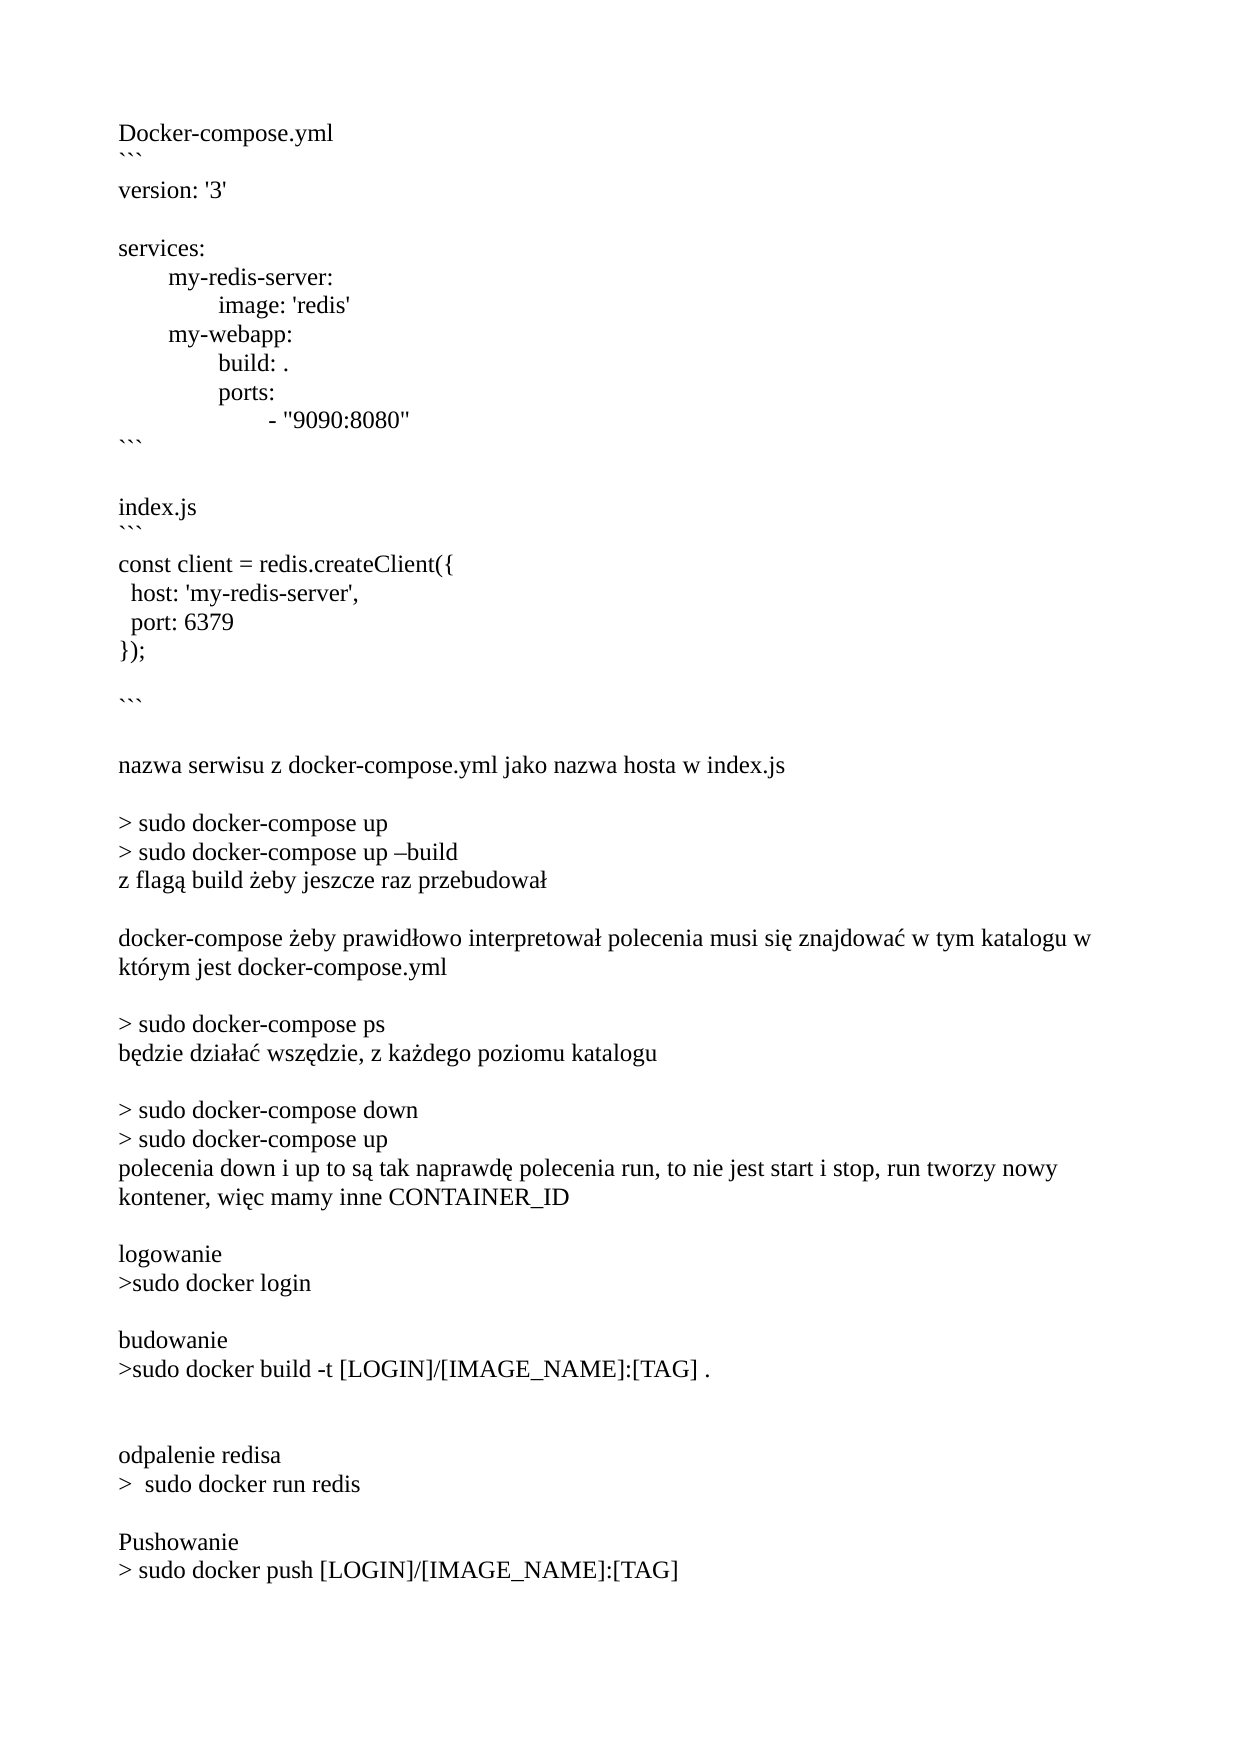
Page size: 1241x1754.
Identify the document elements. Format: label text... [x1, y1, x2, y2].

text ``` [118, 434, 1122, 463]
text ``` [118, 147, 1122, 176]
text }); [118, 636, 1122, 664]
text > sudo docker-compose down [118, 1096, 1122, 1124]
text nazwa serwisu z docker-compose.yml jako nazwa hosta w index.js [118, 751, 1122, 779]
text > sudo docker-compose up –build [118, 837, 1122, 866]
text host: 'my-redis-server', [118, 578, 1122, 607]
text > sudo docker-compose up [118, 808, 1122, 837]
text > sudo docker push [LOGIN]/[IMAGE_NAME]:[TAG] [118, 1556, 1122, 1584]
text będzie działać wszędzie, z każdego poziomu katalogu [118, 1038, 1122, 1067]
text my-redis-server: [118, 262, 1122, 291]
text my-webapp: [118, 319, 1122, 348]
text port: 6379 [118, 607, 1122, 636]
text Pushowanie [118, 1527, 1122, 1556]
text build: . [118, 348, 1122, 377]
text image: 'redis' [118, 291, 1122, 319]
text index.js [118, 492, 1122, 521]
text logowanie [118, 1239, 1122, 1268]
text const client = redis.createClient({ [118, 549, 1122, 578]
text > sudo docker-compose ps [118, 1009, 1122, 1038]
text z flagą build żeby jeszcze raz przebudował [118, 866, 1122, 894]
text docker-compose żeby prawidłowo interpretował polecenia musi się znajdować w tym katalogu w którym jest docker-compose.yml [118, 923, 1122, 981]
text ``` [118, 521, 1122, 549]
text > sudo docker-compose up [118, 1124, 1122, 1153]
text version: '3' [118, 176, 1122, 204]
text budowanie [118, 1326, 1122, 1354]
text - "9090:8080" [118, 406, 1122, 434]
text Docker-compose.yml [118, 118, 1122, 147]
text > sudo docker run redis [118, 1469, 1122, 1498]
text odpalenie redisa [118, 1441, 1122, 1469]
text ports: [118, 377, 1122, 406]
text >sudo docker login [118, 1268, 1122, 1297]
text services: [118, 233, 1122, 262]
text polecenia down i up to są tak naprawdę polecenia run, to nie jest start i stop, run tworzy nowy kontener, więc mamy inne CONTAINER_ID [118, 1153, 1122, 1211]
text ``` [118, 693, 1122, 722]
text >sudo docker build -t [LOGIN]/[IMAGE_NAME]:[TAG] . [118, 1354, 1122, 1383]
